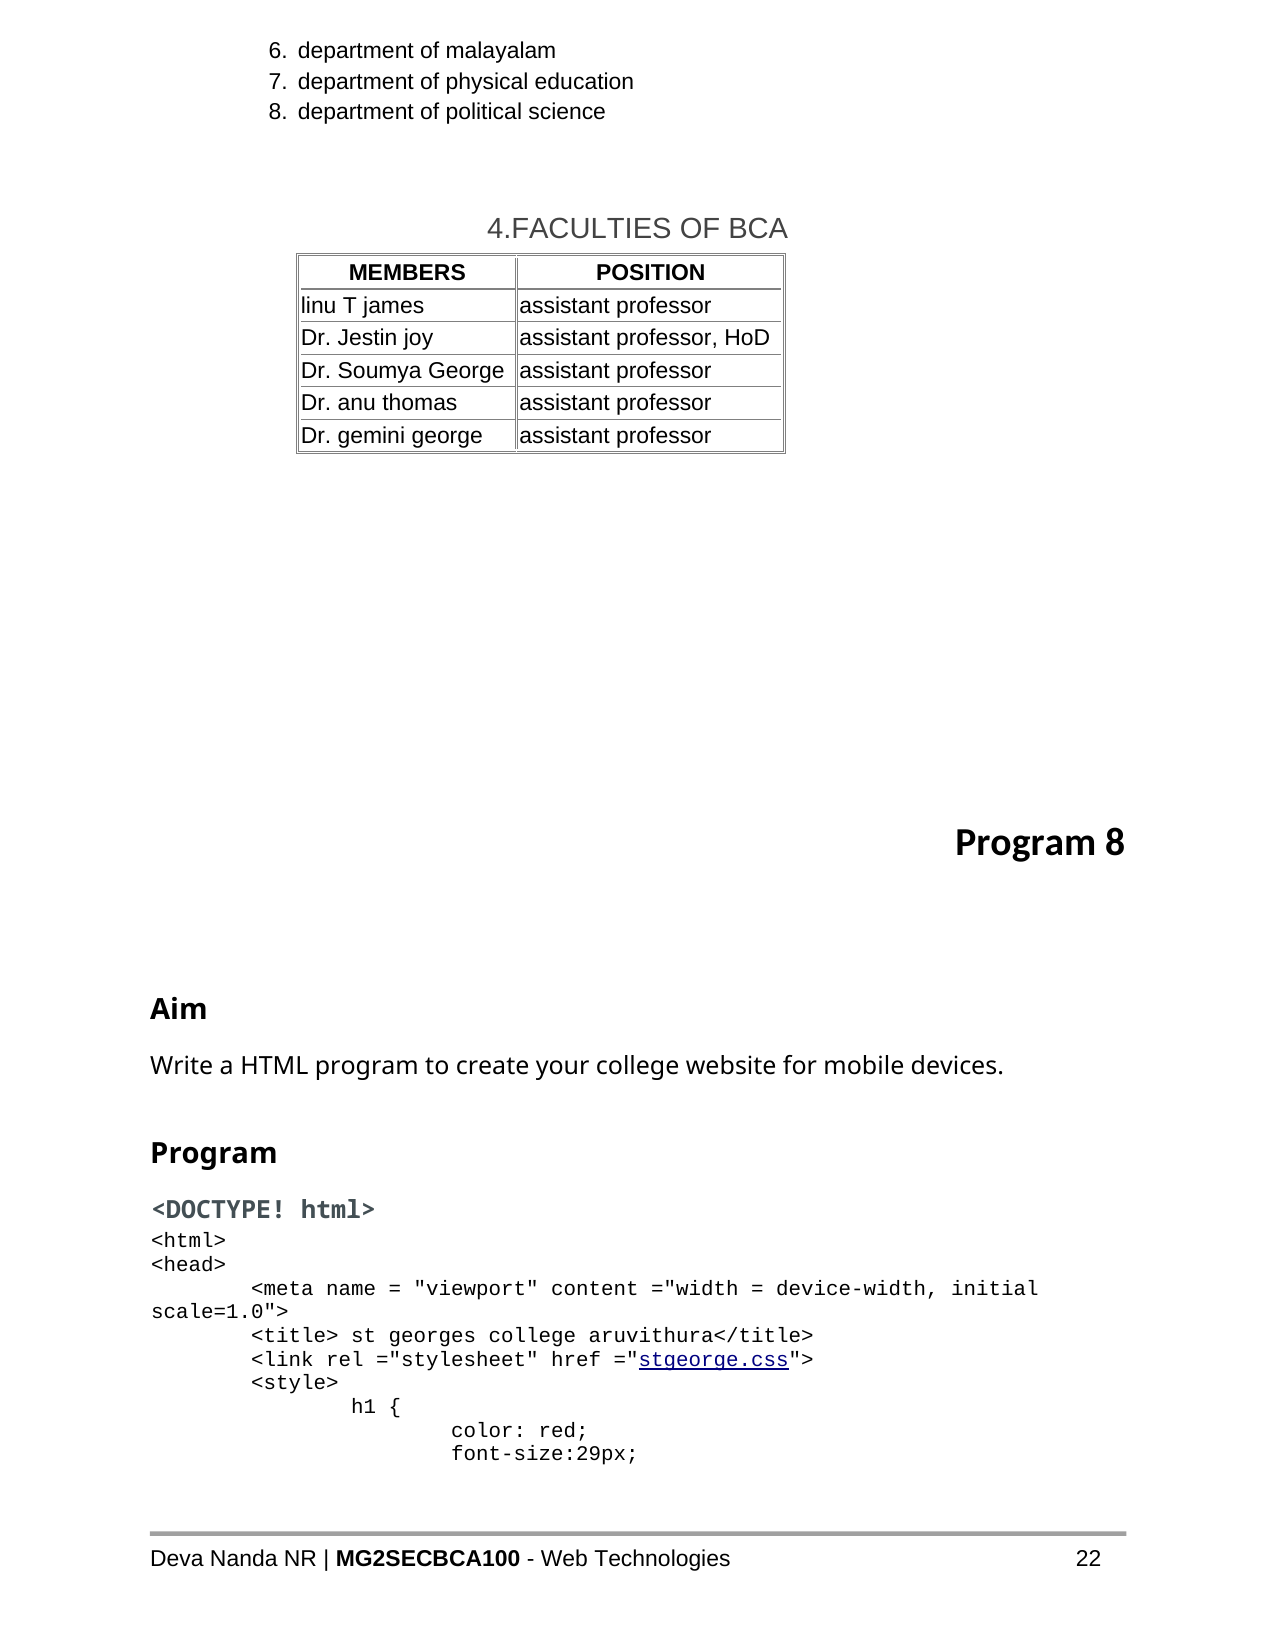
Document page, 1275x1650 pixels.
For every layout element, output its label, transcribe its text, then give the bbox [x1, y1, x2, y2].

table_header POSITION [516, 256, 783, 288]
table_header MEMBERS [299, 256, 516, 288]
list department of physical education [268, 68, 1125, 94]
table_header <DOCTYPE! html> <html> <head> <meta name = "viewport" content ="width = device-width, initial scale=1.0"> <title> st georges college aruvithura</title> <link rel ="stylesheet" href ="stgeorge.css"> <style> h1 { color: red; font-size:29px; [140, 1191, 1110, 1467]
text Program [150, 1132, 1125, 1172]
table_cell Dr. gemini george [299, 419, 516, 451]
table_cell Dr. Soumya George [299, 354, 515, 386]
text Aim [150, 988, 1125, 1028]
list department of malayalam [268, 37, 1125, 64]
text Write a HTML program to create your college website for mobile devices. [150, 1048, 1125, 1082]
list department of political science [268, 98, 1125, 124]
subtitle 4.FACULTIES OF BCA [150, 211, 1125, 244]
table_cell assistant professor [518, 288, 783, 321]
table_cell Dr. Jestin joy [299, 321, 515, 353]
table_cell assistant professor [518, 386, 783, 419]
table_cell linu T james [299, 288, 515, 321]
text Program 8 [150, 817, 1125, 866]
table_cell assistant professor [516, 419, 783, 451]
table_cell assistant professor [518, 354, 783, 386]
table_cell Dr. anu thomas [299, 386, 515, 419]
table_cell assistant professor, HoD [518, 321, 783, 353]
